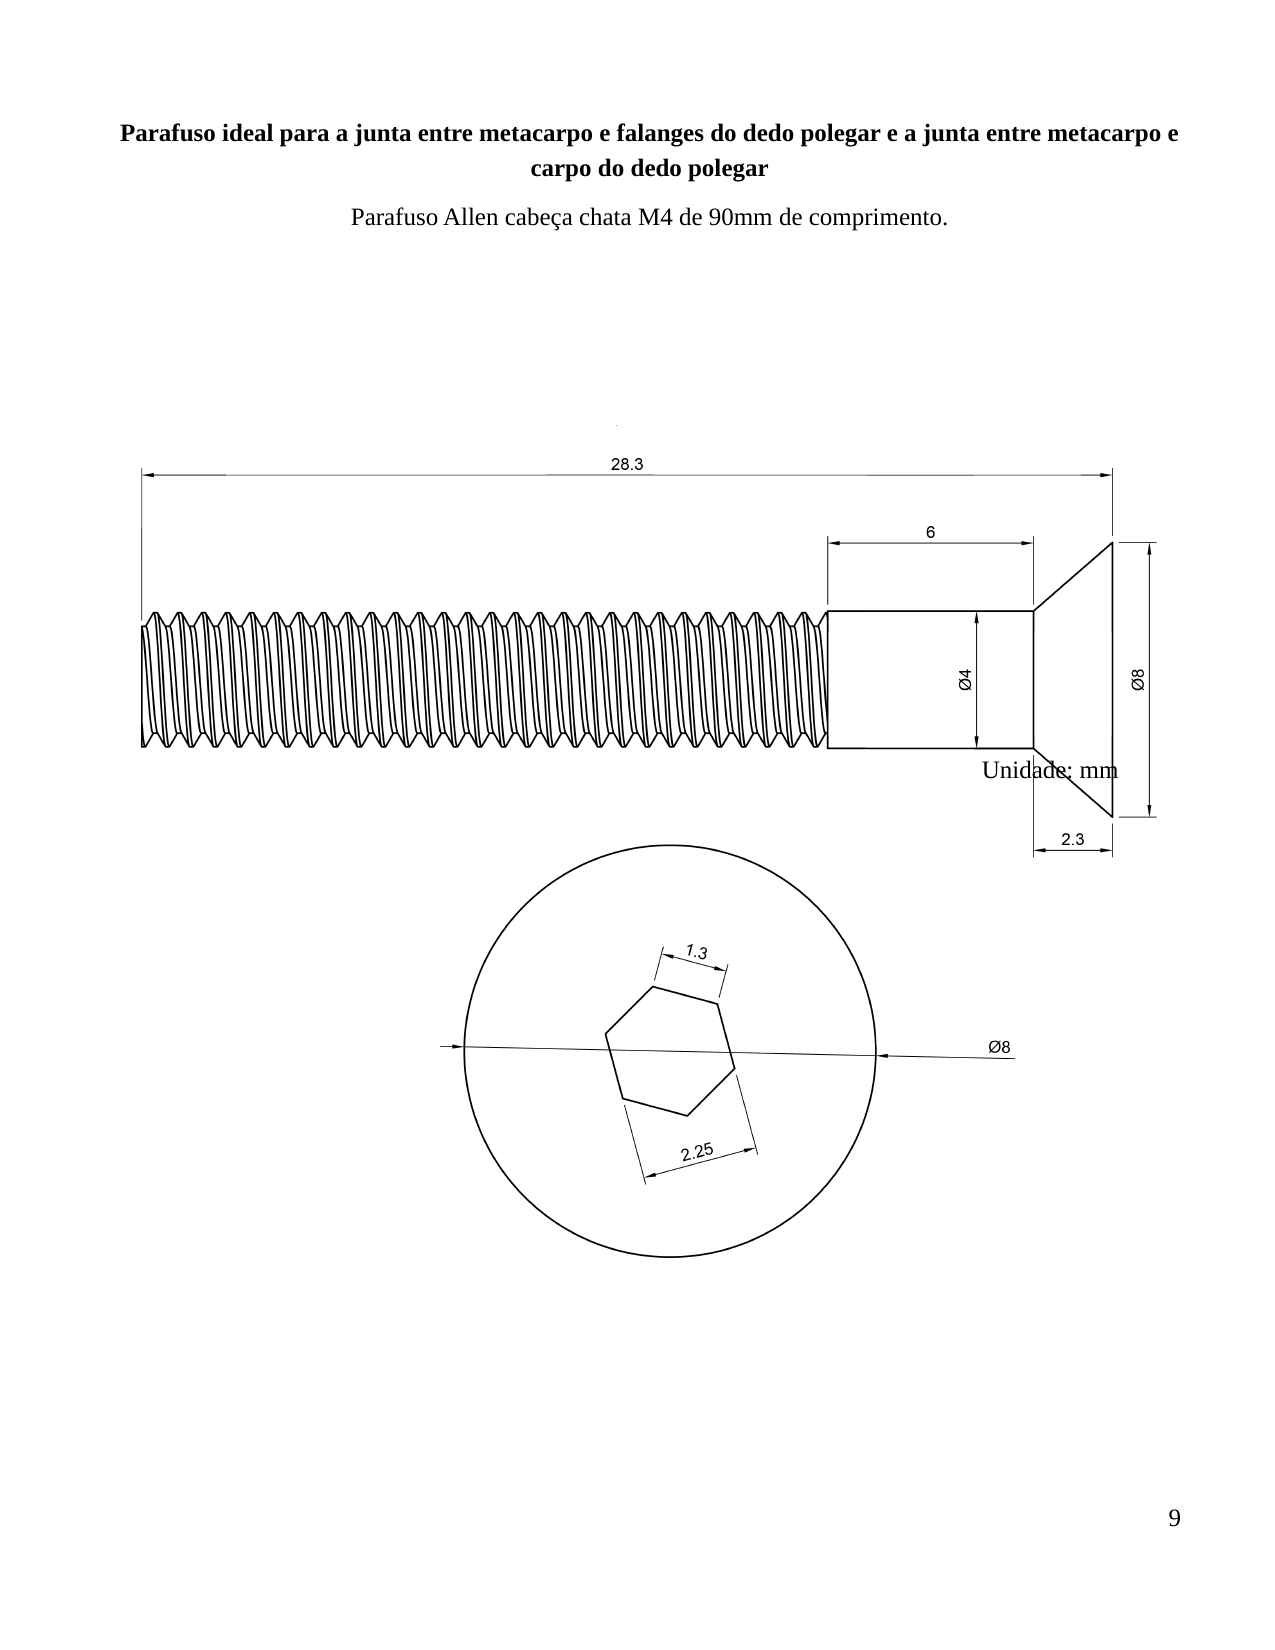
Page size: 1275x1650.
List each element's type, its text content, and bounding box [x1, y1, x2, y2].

text Parafuso ideal para a junta entre metacarpo e falanges do dedo polegar e a junta entre metacarpo e carpo do dedo polegar [118, 118, 1181, 181]
text Parafuso Allen cabeça chata M4 de 90mm de comprimento. [118, 202, 1181, 230]
picture [119, 425, 1182, 1266]
